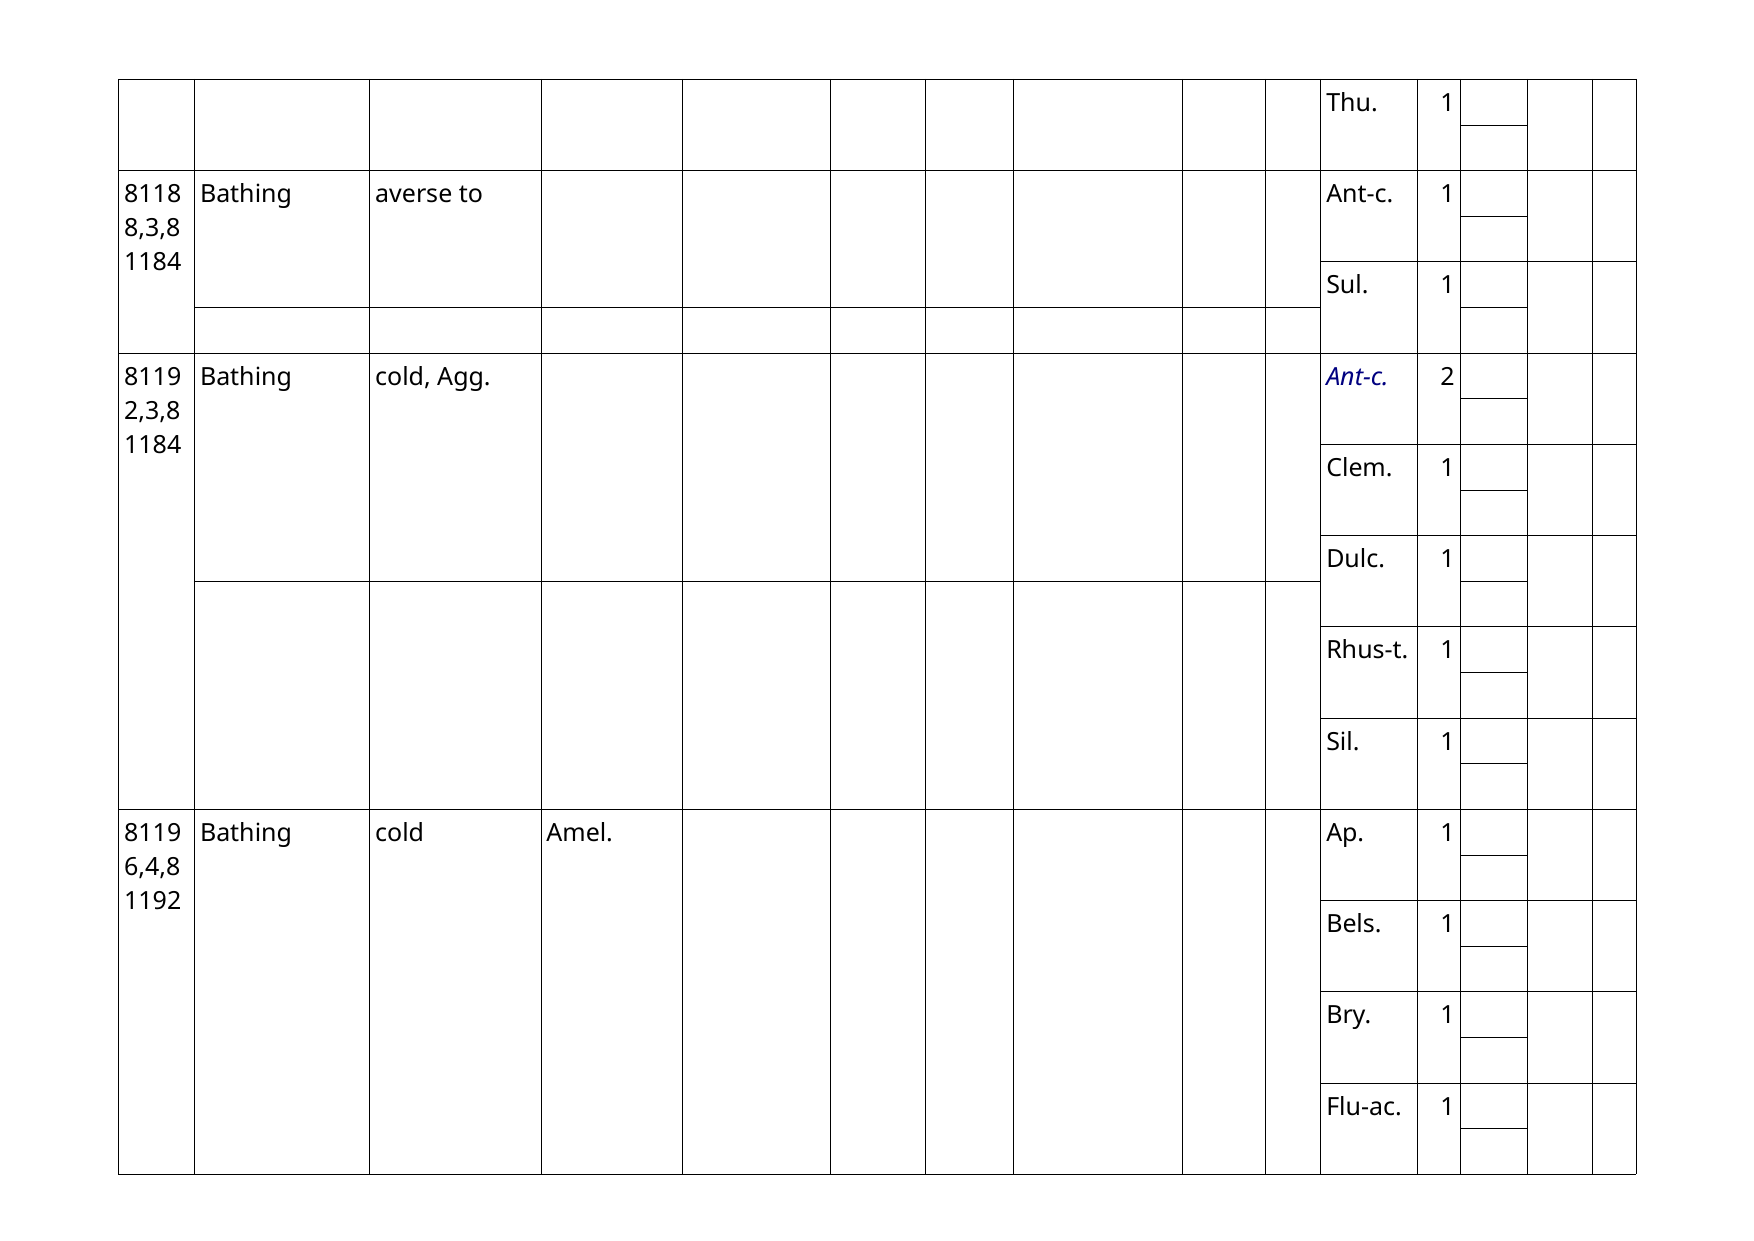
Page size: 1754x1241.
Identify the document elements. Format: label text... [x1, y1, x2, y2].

table_cell [1461, 673, 1527, 718]
table_cell [1593, 80, 1636, 170]
table_cell 1 [1418, 171, 1460, 261]
table_cell [1266, 308, 1320, 353]
table_cell 1 [1418, 80, 1460, 170]
table_cell [1528, 354, 1592, 444]
table_cell Flu-ac. [1321, 1084, 1417, 1174]
table_cell [683, 582, 830, 809]
table_cell 2 [1418, 354, 1460, 444]
table_cell Clem. [1321, 445, 1417, 535]
table_cell [831, 354, 925, 581]
table_cell [683, 308, 830, 353]
table_cell Rhus-t. [1321, 627, 1417, 718]
table_cell Bathing [195, 354, 369, 581]
table_cell [1266, 810, 1320, 1174]
table_cell [1014, 354, 1182, 581]
table_cell [1593, 627, 1636, 718]
table_cell [370, 582, 541, 809]
table_cell [683, 354, 830, 581]
table_cell 1 [1418, 536, 1460, 626]
table_cell [1461, 399, 1527, 444]
table_cell 81192,3,81184 [119, 354, 194, 809]
table_cell [1461, 810, 1527, 854]
table_cell 1 [1418, 445, 1460, 535]
table_cell [1266, 582, 1320, 809]
table_cell [1014, 582, 1182, 809]
table_cell [1461, 582, 1527, 626]
table_cell Ant-c. [1321, 171, 1417, 261]
table_cell [683, 80, 830, 170]
table_cell Sul. [1321, 262, 1417, 353]
table_cell [119, 80, 194, 170]
table_cell Sil. [1321, 719, 1417, 809]
table_cell [1461, 171, 1527, 216]
table_cell [1461, 354, 1527, 398]
table_cell [1593, 901, 1636, 991]
table_cell [831, 582, 925, 809]
table_cell Bathing [195, 810, 369, 1174]
table_cell [1461, 80, 1527, 124]
table_cell [1266, 80, 1320, 170]
table_cell [1183, 354, 1265, 581]
table_cell Bry. [1321, 992, 1417, 1083]
table_cell [1461, 536, 1527, 581]
table_cell [1461, 947, 1527, 991]
table_cell [831, 308, 925, 353]
table_cell [926, 80, 1013, 170]
table_cell [1593, 445, 1636, 535]
table_cell [1528, 719, 1592, 809]
table_cell [542, 582, 682, 809]
table_cell [1593, 536, 1636, 626]
table_cell Dulc. [1321, 536, 1417, 626]
table_cell [1461, 1129, 1527, 1174]
table_cell Thu. [1321, 80, 1417, 170]
table_cell [1593, 992, 1636, 1083]
table_cell [370, 80, 541, 170]
table_cell [1528, 810, 1592, 900]
table_cell Bathing [195, 171, 369, 307]
table_cell [926, 308, 1013, 353]
table_cell Ant-c. [1321, 354, 1417, 444]
table_cell [1183, 171, 1265, 307]
table_cell [1528, 262, 1592, 353]
table_cell [1183, 80, 1265, 170]
table_cell [1528, 992, 1592, 1083]
table_cell [683, 810, 830, 1174]
table_cell [1528, 80, 1592, 170]
table_cell [1461, 1084, 1527, 1128]
table_cell [1461, 901, 1527, 946]
table_cell [1461, 992, 1527, 1037]
table_cell [542, 354, 682, 581]
table_cell [1183, 810, 1265, 1174]
table_cell [1593, 171, 1636, 261]
table_cell [542, 171, 682, 307]
table_cell [1461, 126, 1527, 170]
table_cell [1461, 856, 1527, 900]
table_cell [1593, 810, 1636, 900]
table_cell [542, 80, 682, 170]
table_cell [370, 308, 541, 353]
table_cell [1461, 491, 1527, 535]
table_cell [1461, 1038, 1527, 1083]
table_cell Ap. [1321, 810, 1417, 900]
table_cell [1528, 536, 1592, 626]
table_cell [831, 171, 925, 307]
table_cell 1 [1418, 1084, 1460, 1174]
table_cell [1593, 719, 1636, 809]
table_cell Amel. [542, 810, 682, 1174]
table_cell [195, 582, 369, 809]
table_cell [1014, 810, 1182, 1174]
table_cell [195, 308, 369, 353]
table_cell 81196,4,81192 [119, 810, 194, 1174]
table_cell [1461, 445, 1527, 489]
table_cell [926, 354, 1013, 581]
table_cell [1461, 308, 1527, 353]
table_cell [1183, 582, 1265, 809]
table_cell [683, 171, 830, 307]
table_cell [831, 80, 925, 170]
table_cell [1014, 171, 1182, 307]
table_cell [542, 308, 682, 353]
table_cell cold [370, 810, 541, 1174]
table_cell 1 [1418, 992, 1460, 1083]
table_cell [1266, 354, 1320, 581]
table_cell [1183, 308, 1265, 353]
table_cell [1266, 171, 1320, 307]
table_cell [1461, 217, 1527, 261]
table_cell [1461, 627, 1527, 672]
table_cell 1 [1418, 627, 1460, 718]
table_cell [1461, 719, 1527, 763]
table_cell averse to [370, 171, 541, 307]
table_cell [1461, 764, 1527, 809]
table_cell [1461, 262, 1527, 307]
table_cell 1 [1418, 719, 1460, 809]
table_cell [1528, 445, 1592, 535]
table_cell 1 [1418, 901, 1460, 991]
table_cell 81188,3,81184 [119, 171, 194, 353]
table_cell [831, 810, 925, 1174]
table_cell [1528, 171, 1592, 261]
table_cell [1528, 1084, 1592, 1174]
table_cell [1014, 80, 1182, 170]
table_cell 1 [1418, 810, 1460, 900]
table_cell [1528, 627, 1592, 718]
table_cell [926, 171, 1013, 307]
table_cell [1593, 354, 1636, 444]
table_cell [1528, 901, 1592, 991]
table_cell cold, Agg. [370, 354, 541, 581]
table_cell [1593, 262, 1636, 353]
table_cell Bels. [1321, 901, 1417, 991]
table_cell [1014, 308, 1182, 353]
table_cell [926, 582, 1013, 809]
table_cell 1 [1418, 262, 1460, 353]
table_cell [926, 810, 1013, 1174]
table_cell [195, 80, 369, 170]
table_cell [1593, 1084, 1636, 1174]
